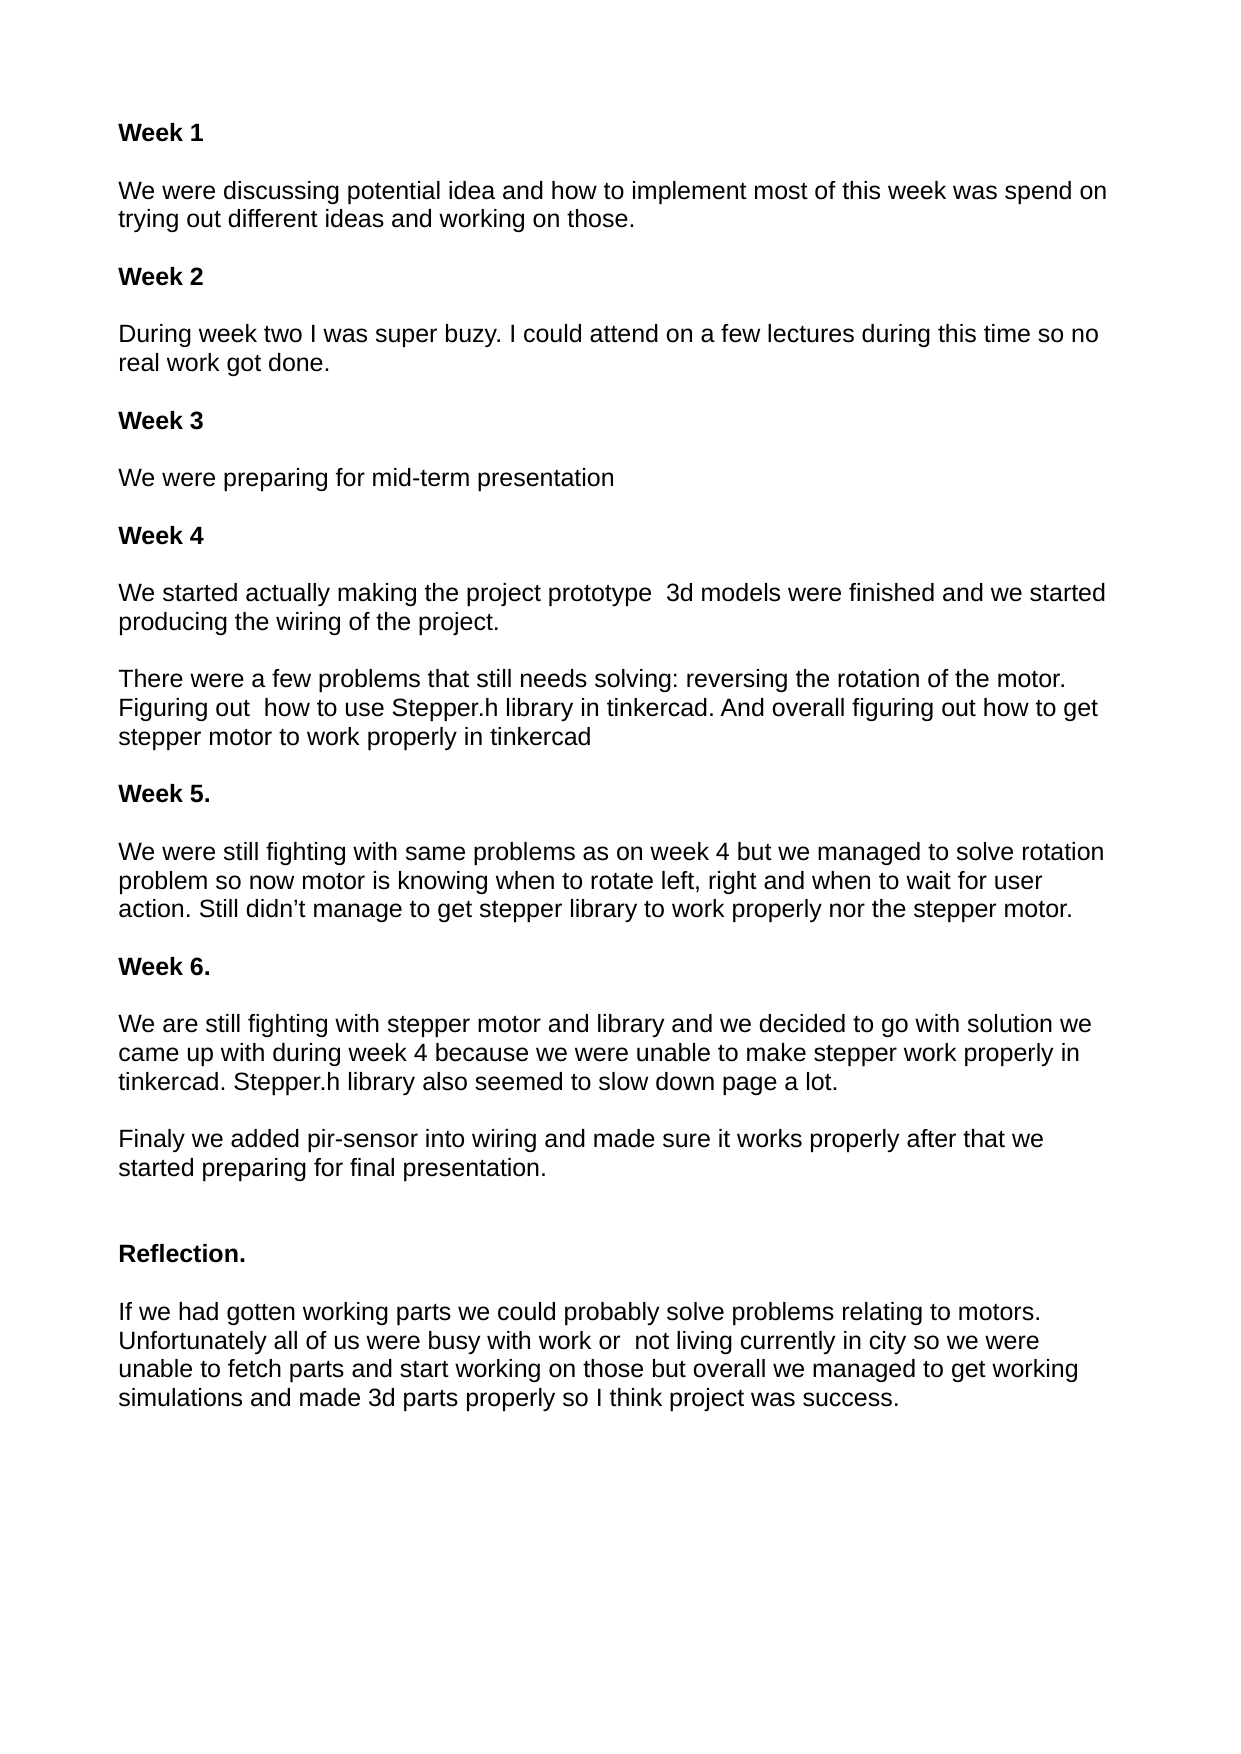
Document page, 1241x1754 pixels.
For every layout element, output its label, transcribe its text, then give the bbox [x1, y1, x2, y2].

text We were still fighting with same problems as on week 4 but we managed to solve rotation problem so now motor is knowing when to rotate left, right and when to wait for user action. Still didn’t manage to get stepper library to work properly nor the stepper motor. [118, 837, 1122, 923]
text We started actually making the project prototype 3d models were finished and we started producing the wiring of the project. [118, 578, 1122, 636]
text We were discussing potential idea and how to implement most of this week was spend on trying out different ideas and working on those. [118, 176, 1122, 233]
text If we had gotten working parts we could probably solve problems relating to motors. Unfortunately all of us were busy with work or not living currently in city so we were unable to fetch parts and start working on those but overall we managed to get working simulations and made 3d parts properly so I think project was success. [118, 1297, 1122, 1412]
text We were preparing for mid-term presentation [118, 463, 1122, 492]
text Week 5. [118, 779, 1122, 808]
text We are still fighting with stepper motor and library and we decided to go with solution we came up with during week 4 because we were unable to make stepper work properly in tinkercad. Stepper.h library also seemed to slow down page a lot. [118, 1009, 1122, 1096]
text There were a few problems that still needs solving: reversing the rotation of the motor. Figuring out how to use Stepper.h library in tinkercad. And overall figuring out how to get stepper motor to work properly in tinkercad [118, 664, 1122, 751]
text Week 6. [118, 952, 1122, 981]
text Reflection. [118, 1239, 1122, 1268]
text During week two I was super buzy. I could attend on a few lectures during this time so no real work got done. [118, 319, 1122, 377]
text Week 3 [118, 406, 1122, 434]
text Week 4 [118, 521, 1122, 549]
text Finaly we added pir-sensor into wiring and made sure it works properly after that we started preparing for final presentation. [118, 1124, 1122, 1182]
text Week 2 [118, 262, 1122, 291]
text Week 1 [118, 118, 1122, 147]
